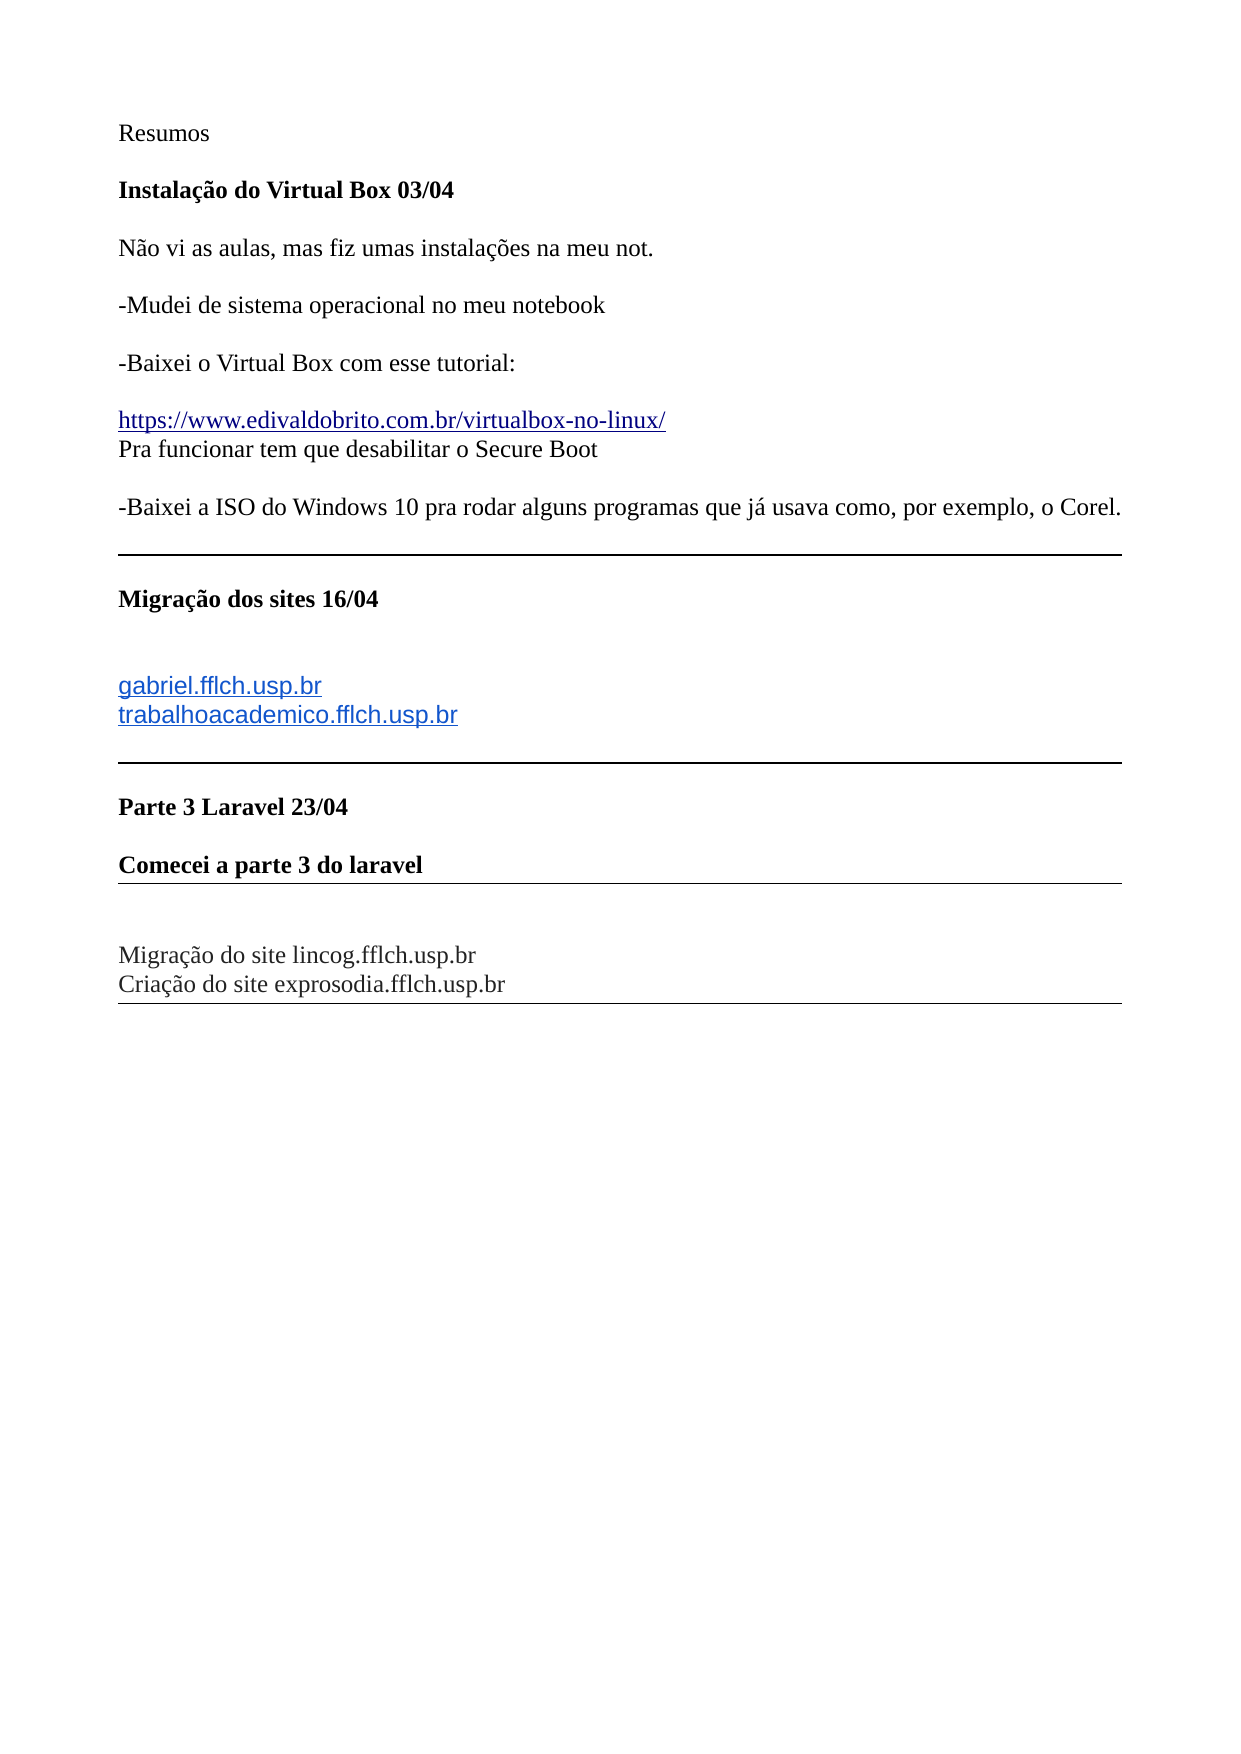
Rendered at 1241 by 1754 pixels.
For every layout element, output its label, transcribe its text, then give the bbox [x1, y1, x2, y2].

text Pra funcionar tem que desabilitar o Secure Boot [118, 434, 1122, 463]
text Resumos [118, 118, 1122, 147]
text Instalação do Virtual Box 03/04 [118, 176, 1122, 204]
text -Baixei o Virtual Box com esse tutorial: [118, 348, 1122, 377]
text Criação do site exprosodia.fflch.usp.br [118, 969, 1122, 1003]
text Migração do site lincog.fflch.usp.br [118, 941, 1122, 969]
text Parte 3 Laravel 23/04 [118, 792, 1122, 821]
text Migração dos sites 16/04 [118, 584, 1122, 613]
text -Baixei a ISO do Windows 10 pra rodar alguns programas que já usava como, por exemplo, o Corel. [118, 492, 1122, 521]
text -Mudei de sistema operacional no meu notebook [118, 291, 1122, 319]
text Comecei a parte 3 do laravel [118, 850, 1122, 883]
text gabriel.fflch.usp.br trabalhoacademico.fflch.usp.br [118, 671, 1122, 728]
text Não vi as aulas, mas fiz umas instalações na meu not. [118, 233, 1122, 262]
text https://www.edivaldobrito.com.br/virtualbox-no-linux/ [118, 406, 1122, 434]
